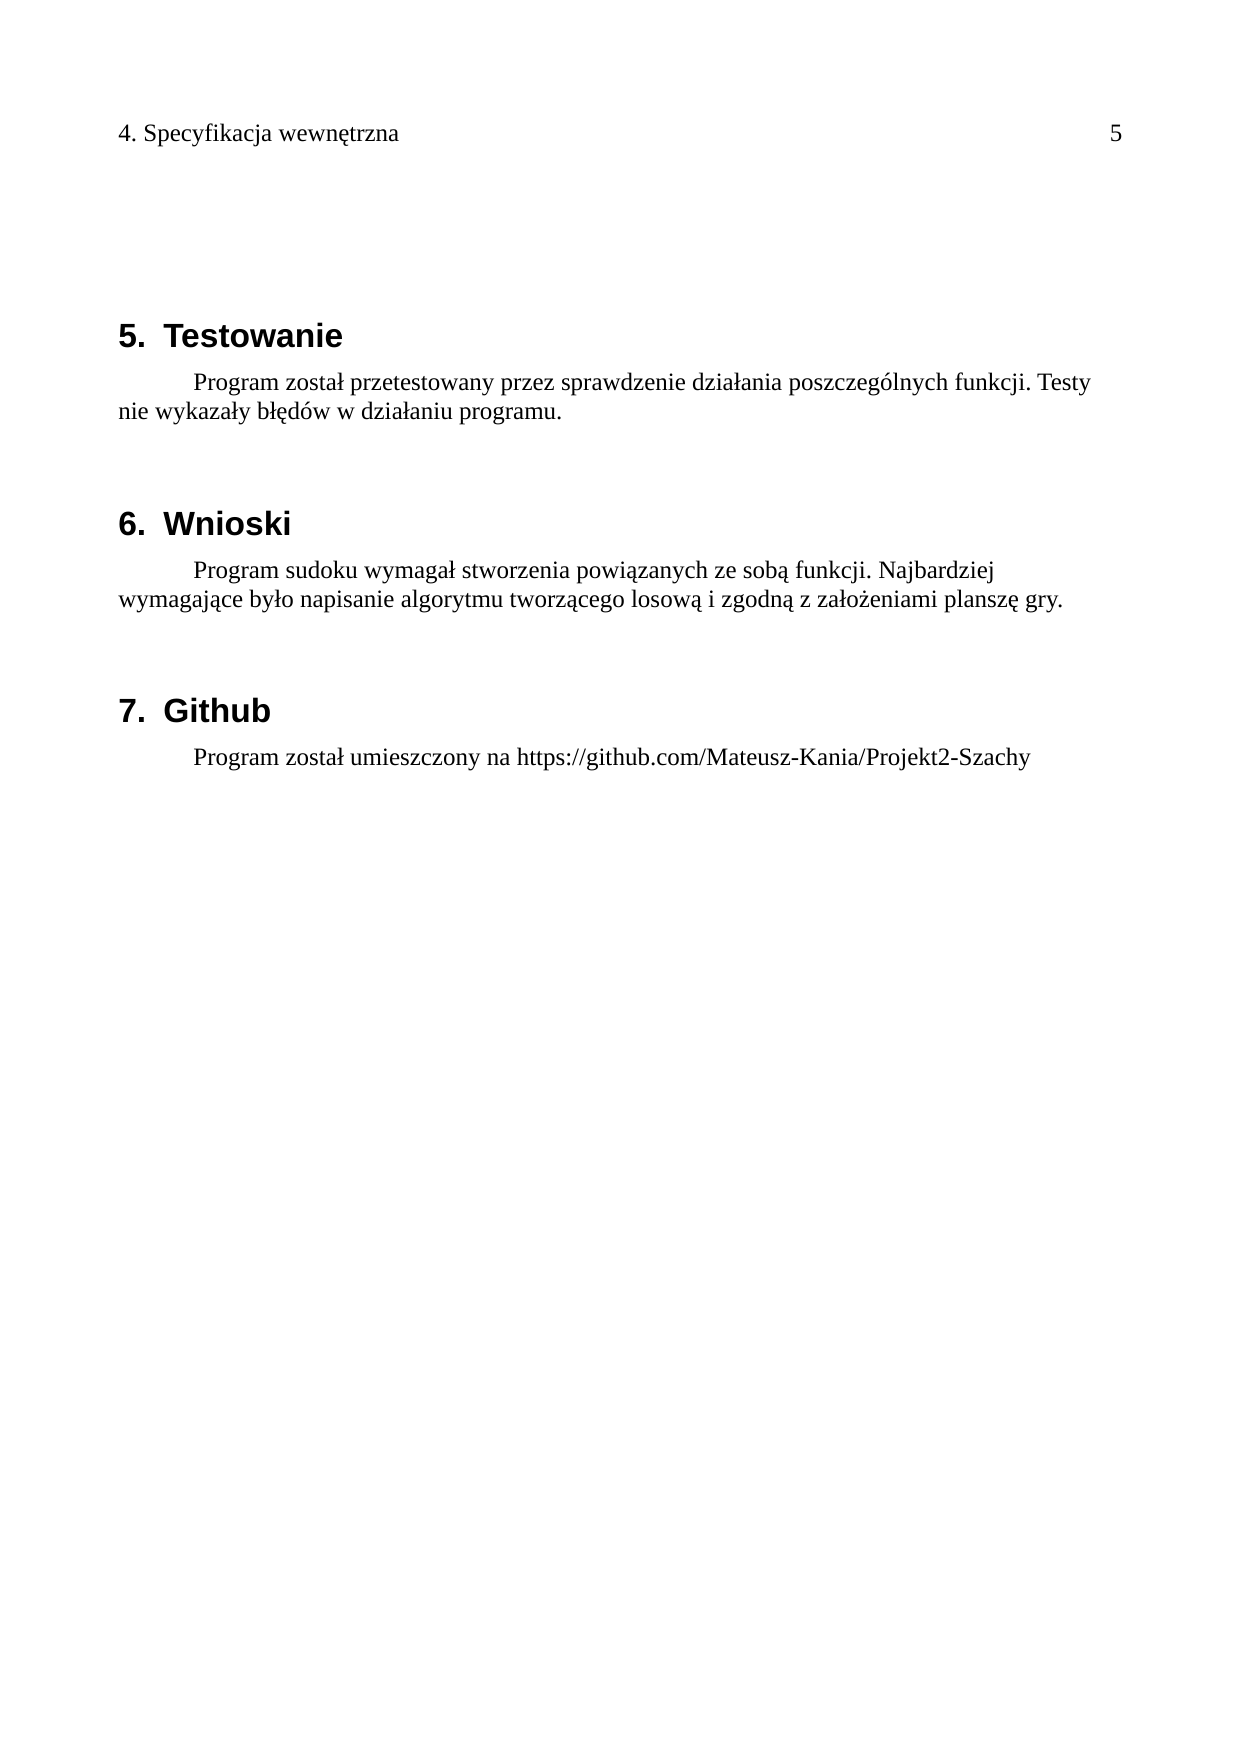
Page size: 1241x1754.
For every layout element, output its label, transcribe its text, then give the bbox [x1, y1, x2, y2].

subtitle 7. Github [118, 691, 1122, 730]
text Program został umieszczony na https://github.com/Mateusz-Kania/Projekt2-Szachy [118, 742, 1122, 771]
subtitle 5. Testowanie [118, 316, 1122, 355]
text Program został przetestowany przez sprawdzenie działania poszczególnych funkcji. Testy nie wykazały błędów w działaniu programu. [118, 367, 1122, 425]
subtitle 6. Wnioski [118, 504, 1122, 542]
text Program sudoku wymagał stworzenia powiązanych ze sobą funkcji. Najbardziej wymagające było napisanie algorytmu tworzącego losową i zgodną z założeniami planszę gry. [118, 555, 1122, 612]
